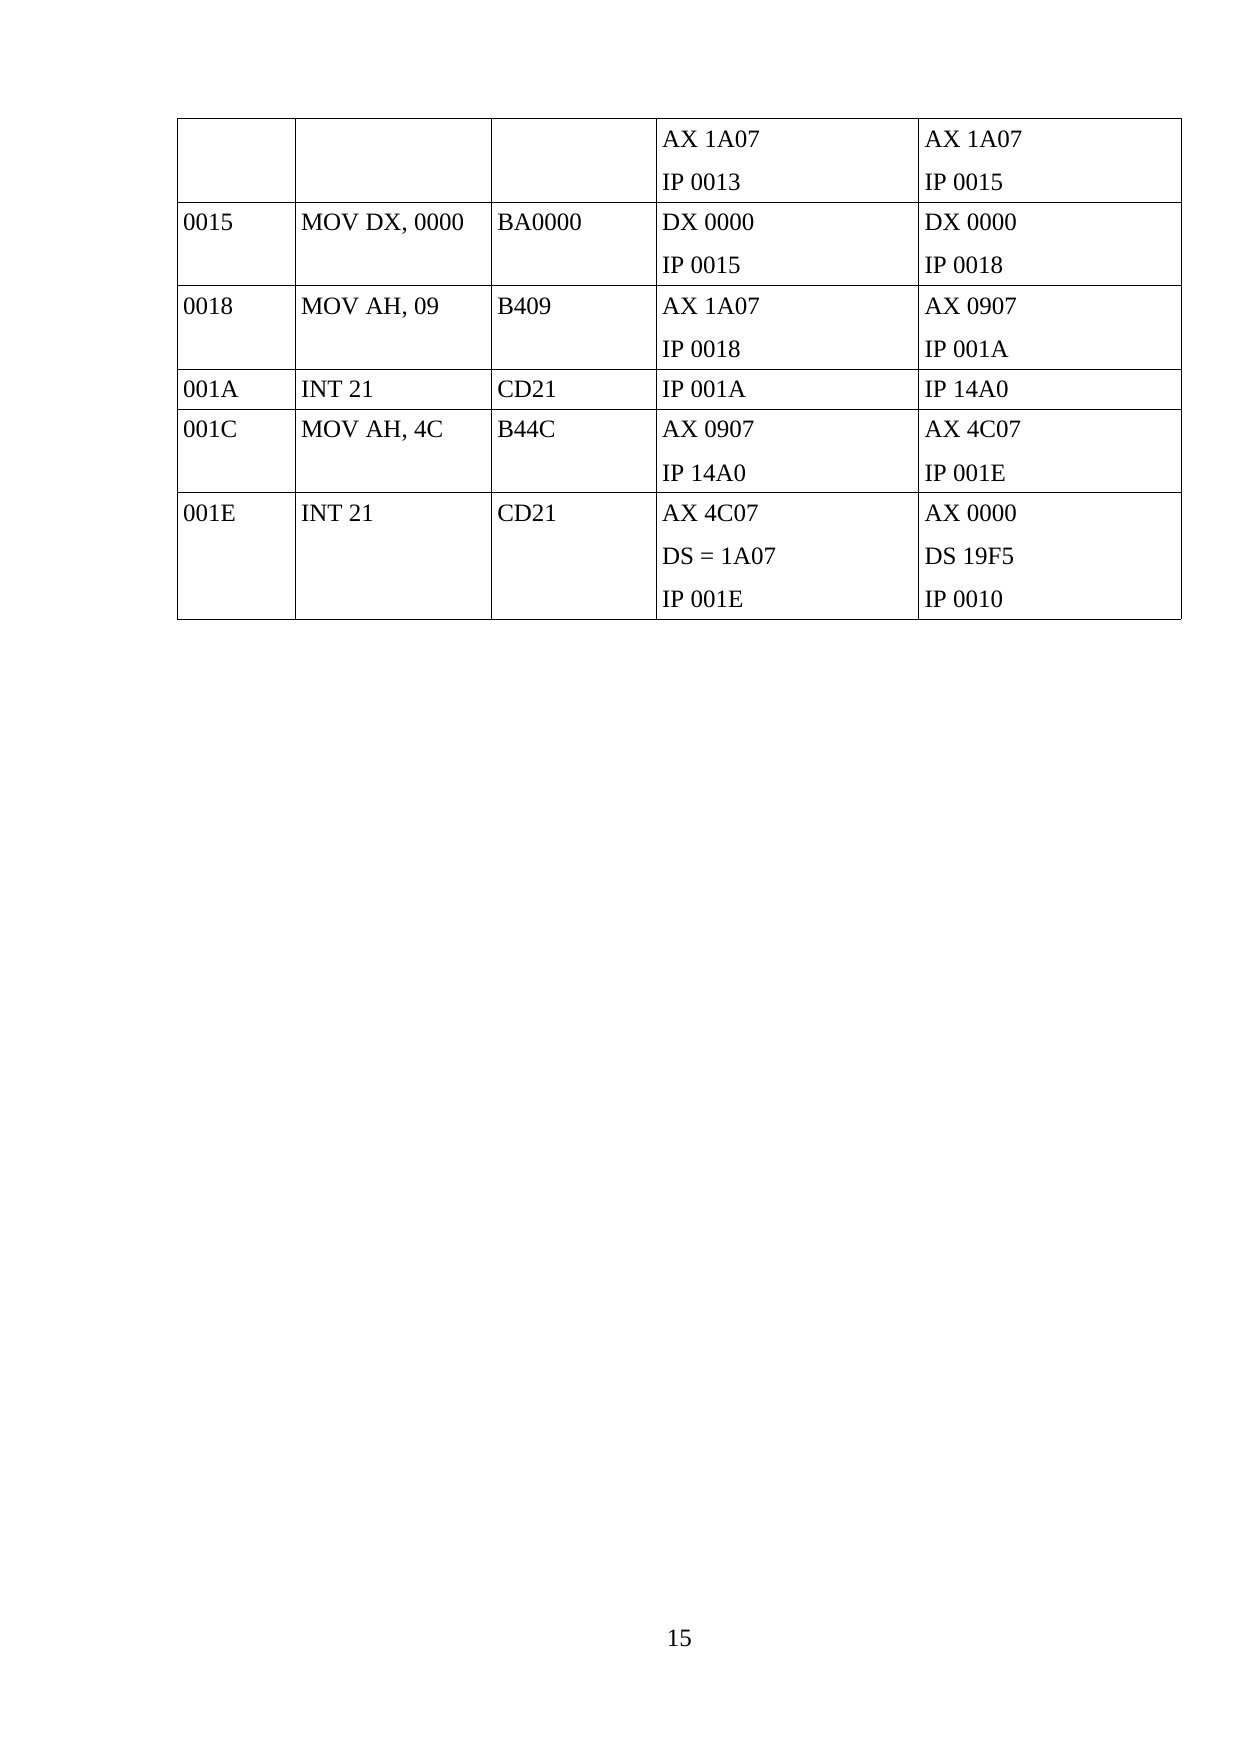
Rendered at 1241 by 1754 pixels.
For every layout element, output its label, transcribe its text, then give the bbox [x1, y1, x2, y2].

table_cell AX 1A07 IP 0015 [919, 119, 1181, 202]
table_cell 001C [178, 410, 295, 492]
table_cell CD21 [492, 370, 656, 409]
table_cell IP 14A0 [919, 370, 1181, 409]
table_cell MOV AH, 09 [296, 286, 491, 368]
table_cell MOV DX, 0000 [296, 203, 491, 285]
table_cell AX 0907 IP 14A0 [657, 410, 918, 492]
table_cell CD21 [492, 493, 656, 619]
table_cell DX 0000 IP 0018 [919, 203, 1181, 285]
table_cell AX 1A07 IP 0018 [657, 286, 918, 368]
table_cell AX 4C07 IP 001E [919, 410, 1181, 492]
table_cell MOV AH, 4C [296, 410, 491, 492]
table_cell [296, 119, 491, 202]
table_cell AX 4C07 DS = 1A07 IP 001E [657, 493, 918, 619]
table_cell INT 21 [296, 370, 491, 409]
table_cell DX 0000 IP 0015 [657, 203, 918, 285]
table_cell B44C [492, 410, 656, 492]
table_cell AX 1A07 IP 0013 [657, 119, 918, 202]
table_cell [492, 119, 656, 202]
table_cell IP 001A [657, 370, 918, 409]
table_cell INT 21 [296, 493, 491, 619]
table_cell BA0000 [492, 203, 656, 285]
table_cell 001A [178, 370, 295, 409]
table_cell AX 0907 IP 001A [919, 286, 1181, 368]
table_cell 0018 [178, 286, 295, 368]
table_cell [178, 119, 295, 202]
table_cell B409 [492, 286, 656, 368]
table_cell AX 0000 DS 19F5 IP 0010 [919, 493, 1181, 619]
table_cell 0015 [178, 203, 295, 285]
table_cell 001E [178, 493, 295, 619]
